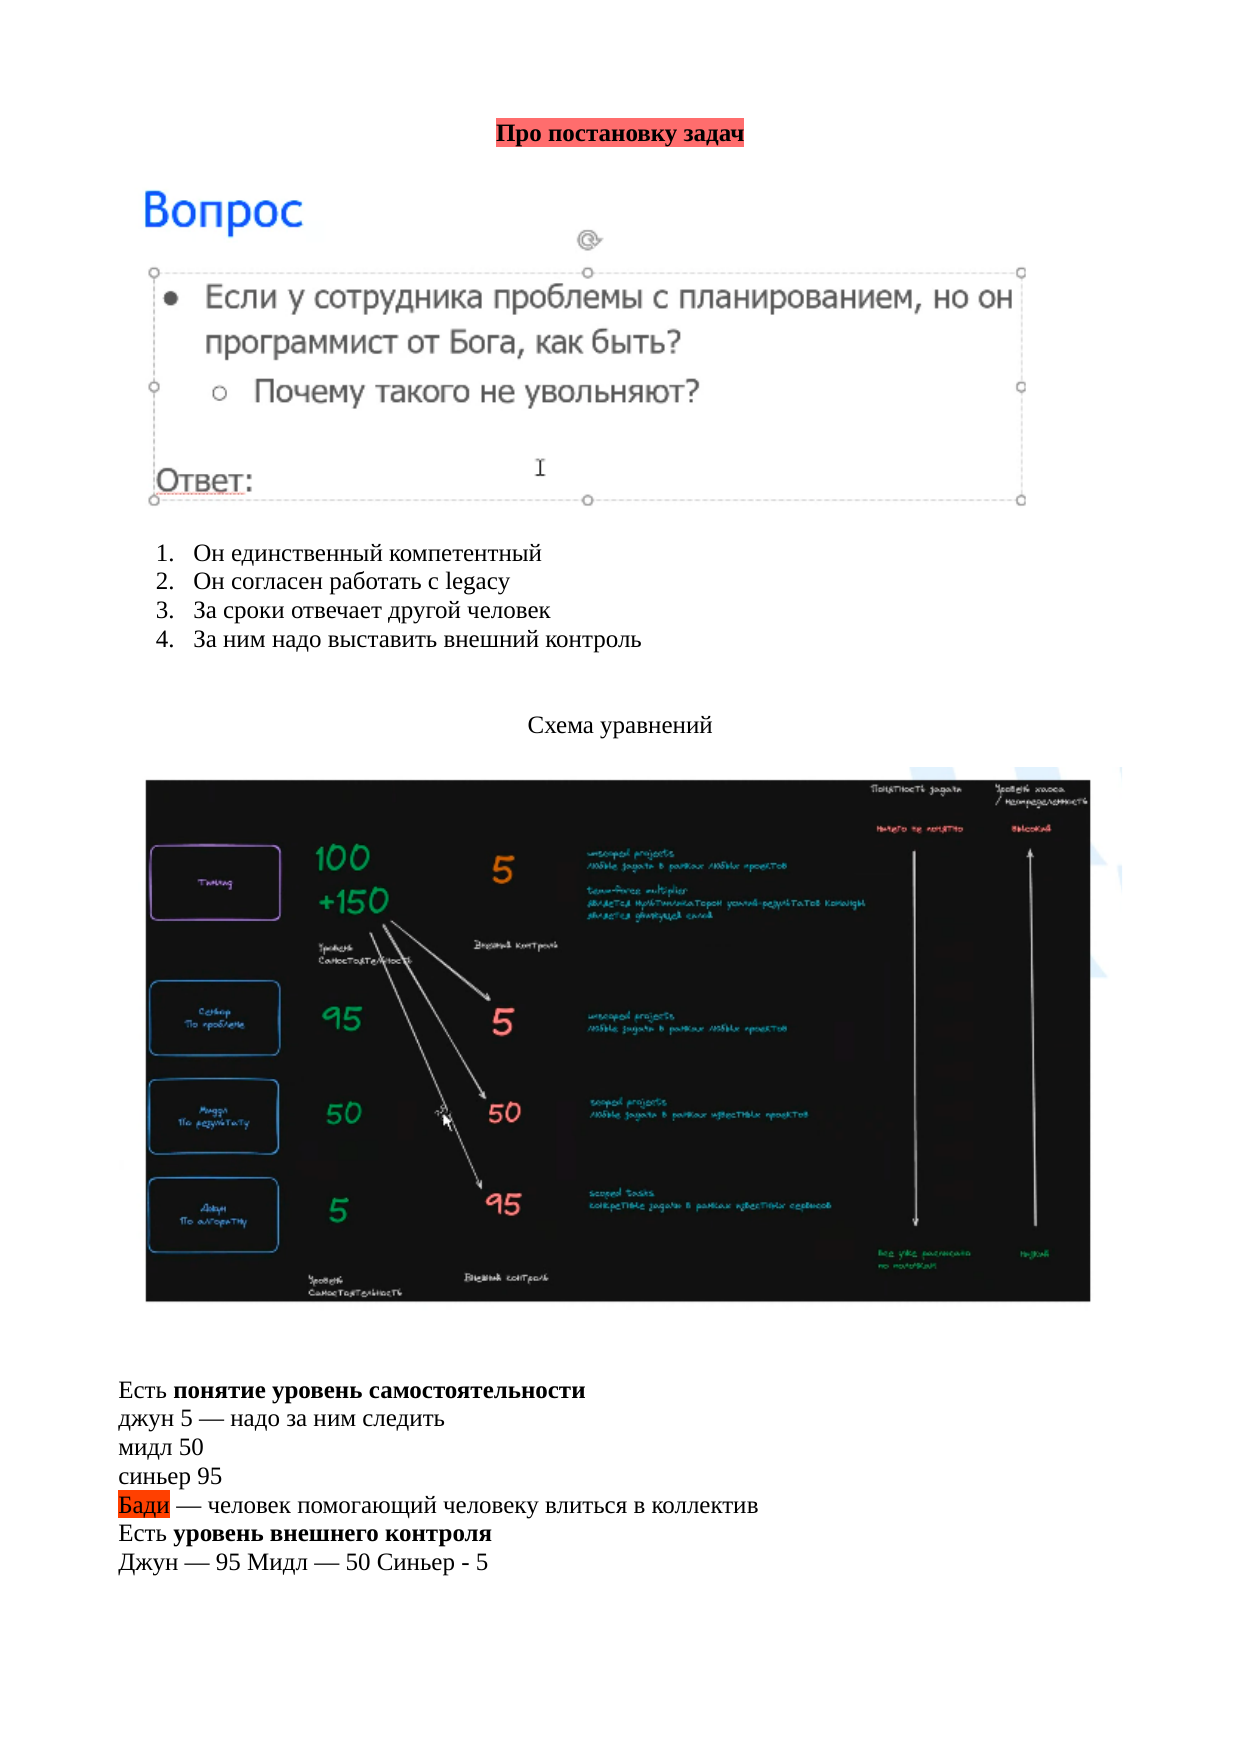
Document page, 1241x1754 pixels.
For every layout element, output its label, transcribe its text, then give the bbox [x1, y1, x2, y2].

text Есть понятие уровень самостоятельности [118, 1375, 1122, 1403]
text Про постановку задач [118, 118, 1122, 147]
picture [116, 185, 1026, 509]
picture [118, 767, 1123, 1318]
text Есть уровень внешнего контроля [118, 1518, 1122, 1547]
text Схема уравнений [118, 710, 1122, 739]
text Бади — человек помогающий человеку влиться в коллектив [118, 1490, 1122, 1518]
text мидл 50 [118, 1432, 1122, 1461]
list За ним надо выставить внешний контроль [156, 624, 1122, 653]
list Он единственный компетентный [156, 538, 1122, 566]
text синьер 95 [118, 1461, 1122, 1490]
text Джун — 95 Мидл — 50 Синьер - 5 [118, 1547, 1122, 1576]
list Он согласен работать с legacy [156, 566, 1122, 595]
text джун 5 — надо за ним следить [118, 1403, 1122, 1432]
list За сроки отвечает другой человек [156, 595, 1122, 624]
